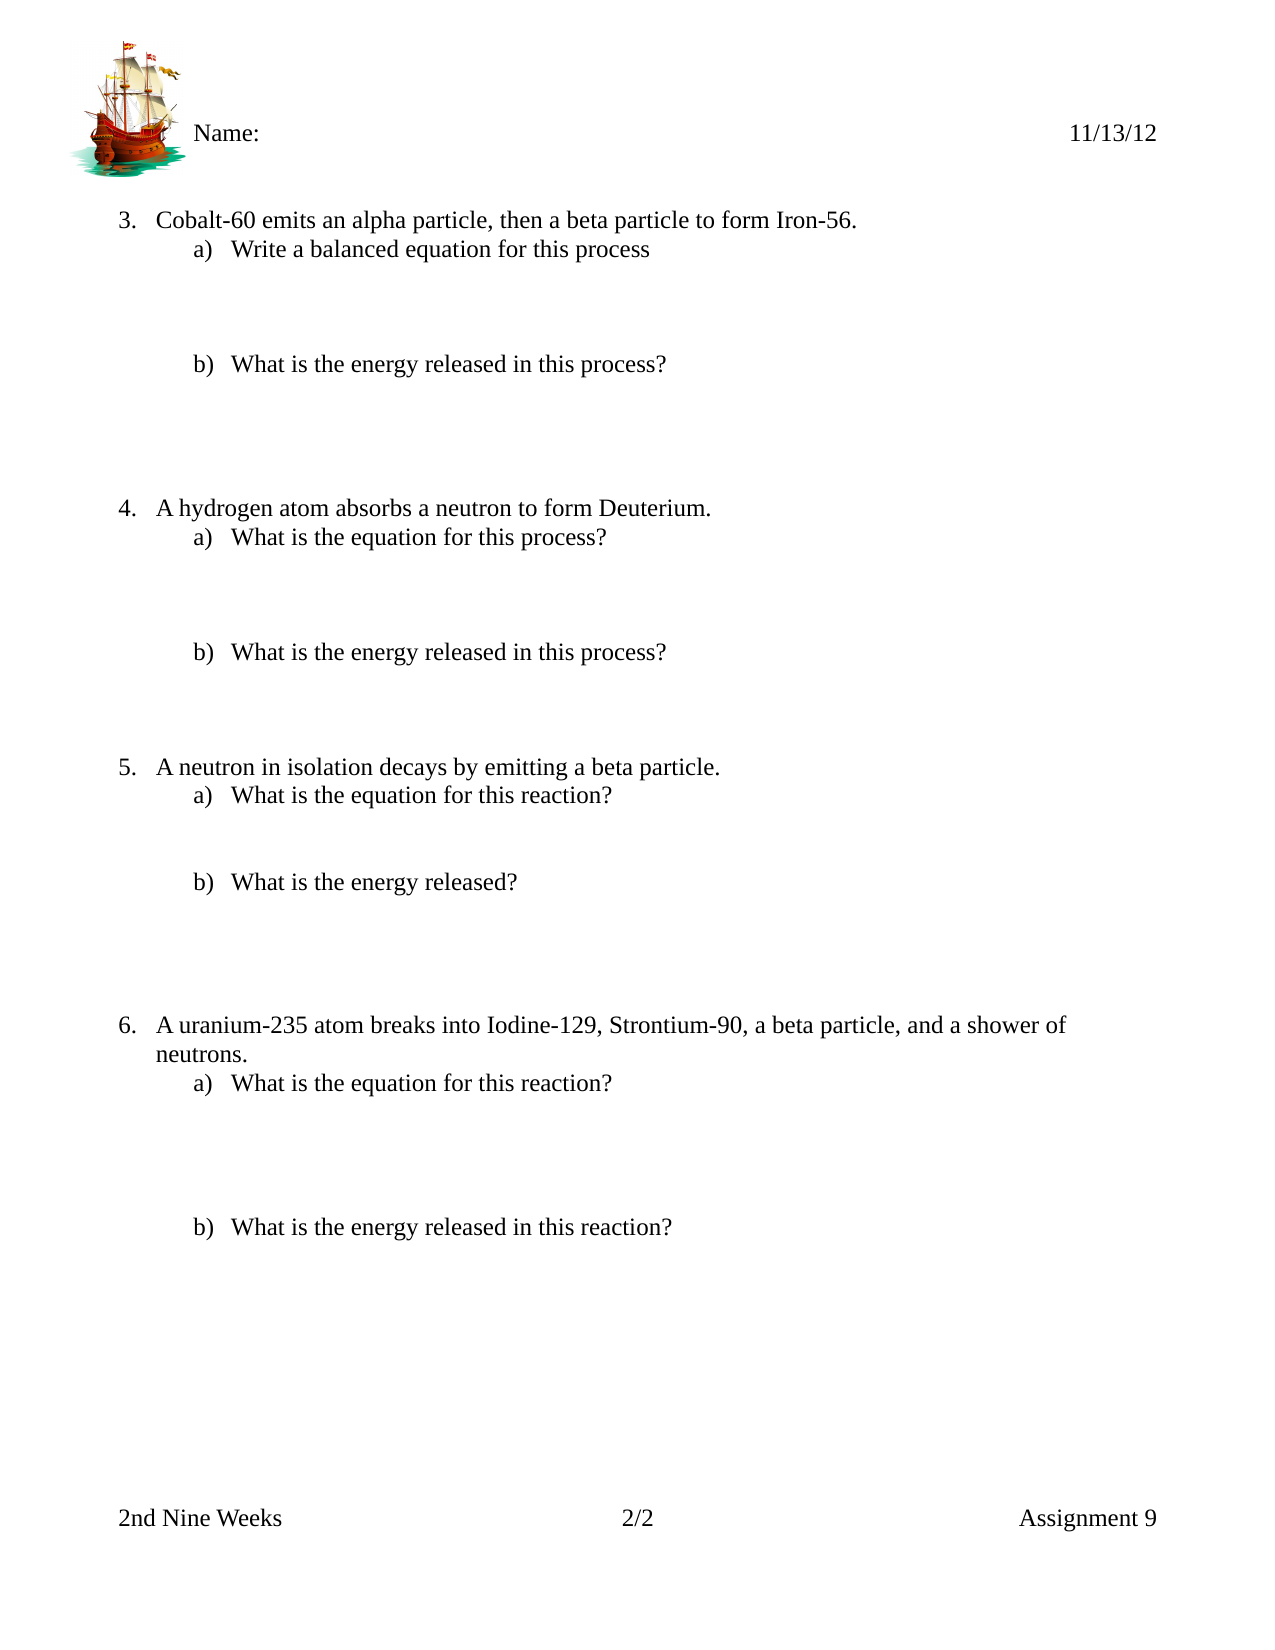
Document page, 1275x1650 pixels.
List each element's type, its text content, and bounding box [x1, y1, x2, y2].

list What is the equation for this reaction? [193, 1068, 1157, 1097]
list A uranium-235 atom breaks into Iodine-129, Strontium-90, a beta particle, and a shower of neutrons. [118, 1010, 1157, 1068]
list What is the energy released in this process? [193, 349, 1157, 378]
list What is the energy released? [193, 867, 1157, 895]
list What is the equation for this process? [193, 522, 1157, 550]
list What is the energy released in this reaction? [193, 1212, 1157, 1240]
list A hydrogen atom absorbs a neutron to form Deuterium. [118, 493, 1157, 522]
list What is the energy released in this process? [193, 637, 1157, 665]
list What is the equation for this reaction? [193, 780, 1157, 809]
list Cobalt-60 emits an alpha particle, then a beta particle to form Iron-56. [118, 205, 1157, 234]
list Write a balanced equation for this process [193, 234, 1157, 263]
list A neutron in isolation decays by emitting a beta particle. [118, 752, 1157, 780]
picture [68, 41, 186, 177]
